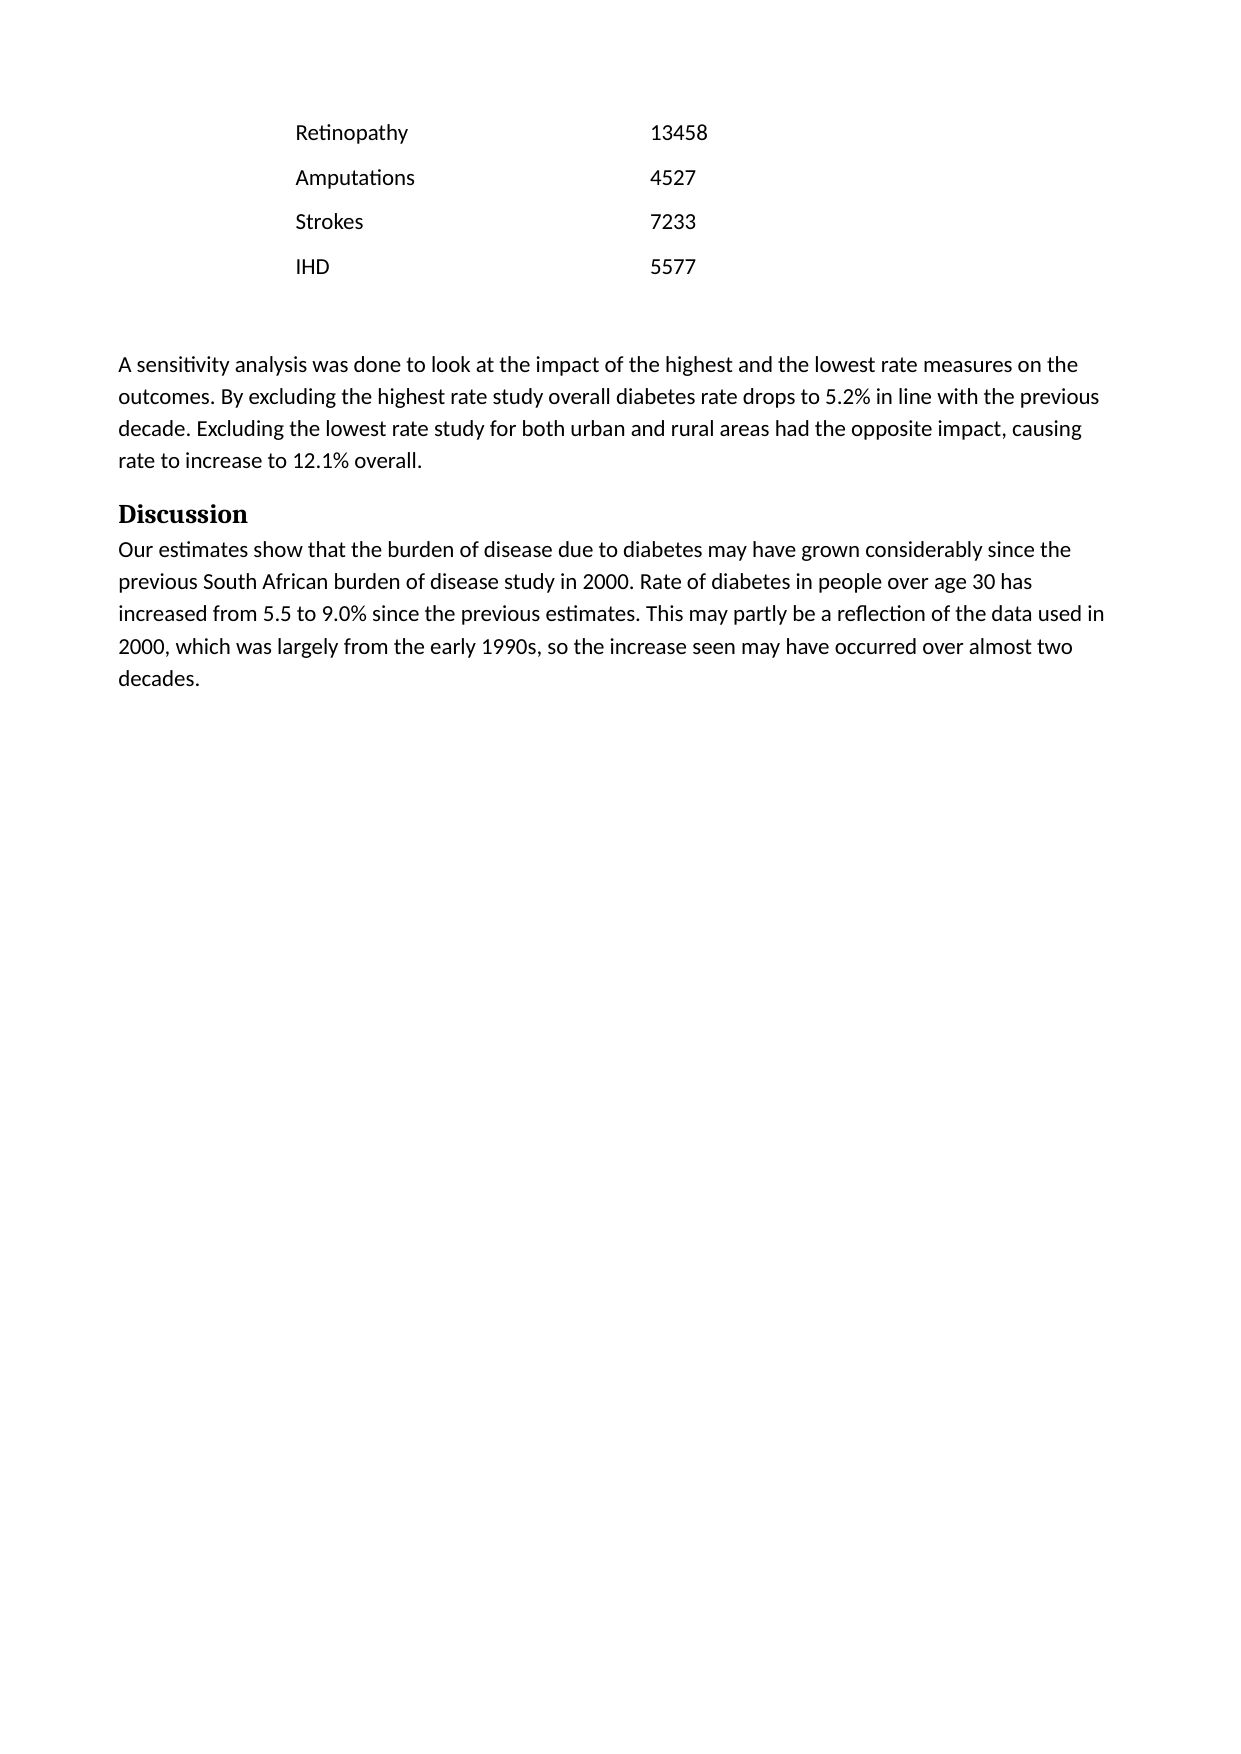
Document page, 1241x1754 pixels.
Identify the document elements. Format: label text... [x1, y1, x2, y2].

text A sensitivity analysis was done to look at the impact of the highest and the lowest rate measures on the outcomes. By excluding the highest rate study overall diabetes rate drops to 5.2% in line with the previous decade. Excluding the lowest rate study for both urban and rural areas had the opposite impact, causing rate to increase to 12.1% overall. [118, 350, 1122, 474]
text Retinopathy 13458 [118, 118, 1122, 146]
text IHD 5577 [118, 252, 1122, 280]
text Our estimates show that the burden of disease due to diabetes may have grown considerably since the previous South African burden of disease study in 2000. Rate of diabetes in people over age 30 has increased from 5.5 to 9.0% since the previous estimates. This may partly be a reflection of the data used in 2000, which was largely from the early 1990s, so the increase seen may have occurred over almost two decades. [118, 535, 1122, 692]
subtitle Discussion [118, 499, 1122, 531]
text Amputations 4527 [118, 163, 1122, 191]
text Strokes 7233 [118, 207, 1122, 236]
